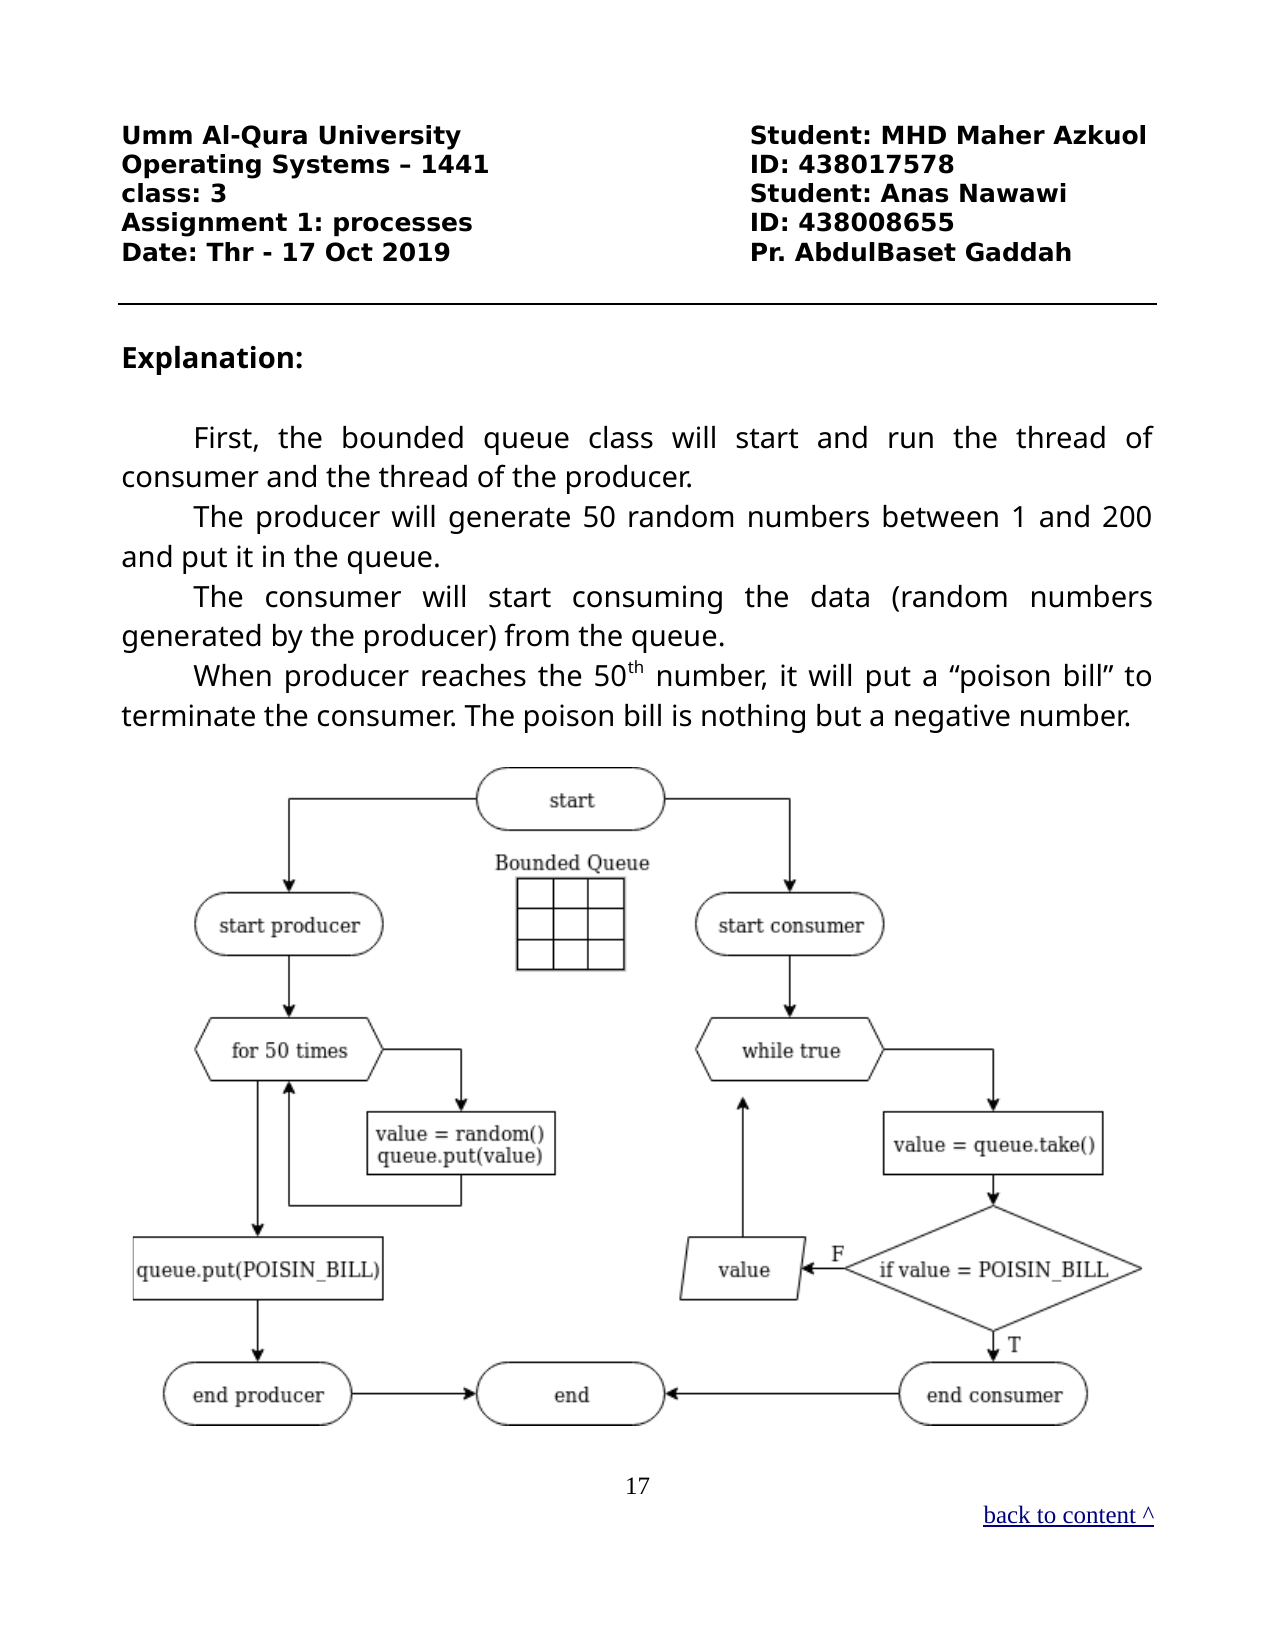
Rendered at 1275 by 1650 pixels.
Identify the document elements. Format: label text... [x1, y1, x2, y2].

text Explanation: [118, 335, 1157, 377]
text First, the bounded queue class will start and run the thread of consumer and the thread of the producer. [118, 417, 1157, 496]
text When producer reaches the 50th number, it will put a “poison bill” to terminate the consumer. The poison bill is nothing but a negative number. [118, 655, 1157, 734]
text The consumer will start consuming the data (random numbers generated by the producer) from the queue. [118, 576, 1157, 655]
picture [132, 767, 1143, 1426]
text The producer will generate 50 random numbers between 1 and 200 and put it in the queue. [118, 496, 1157, 576]
